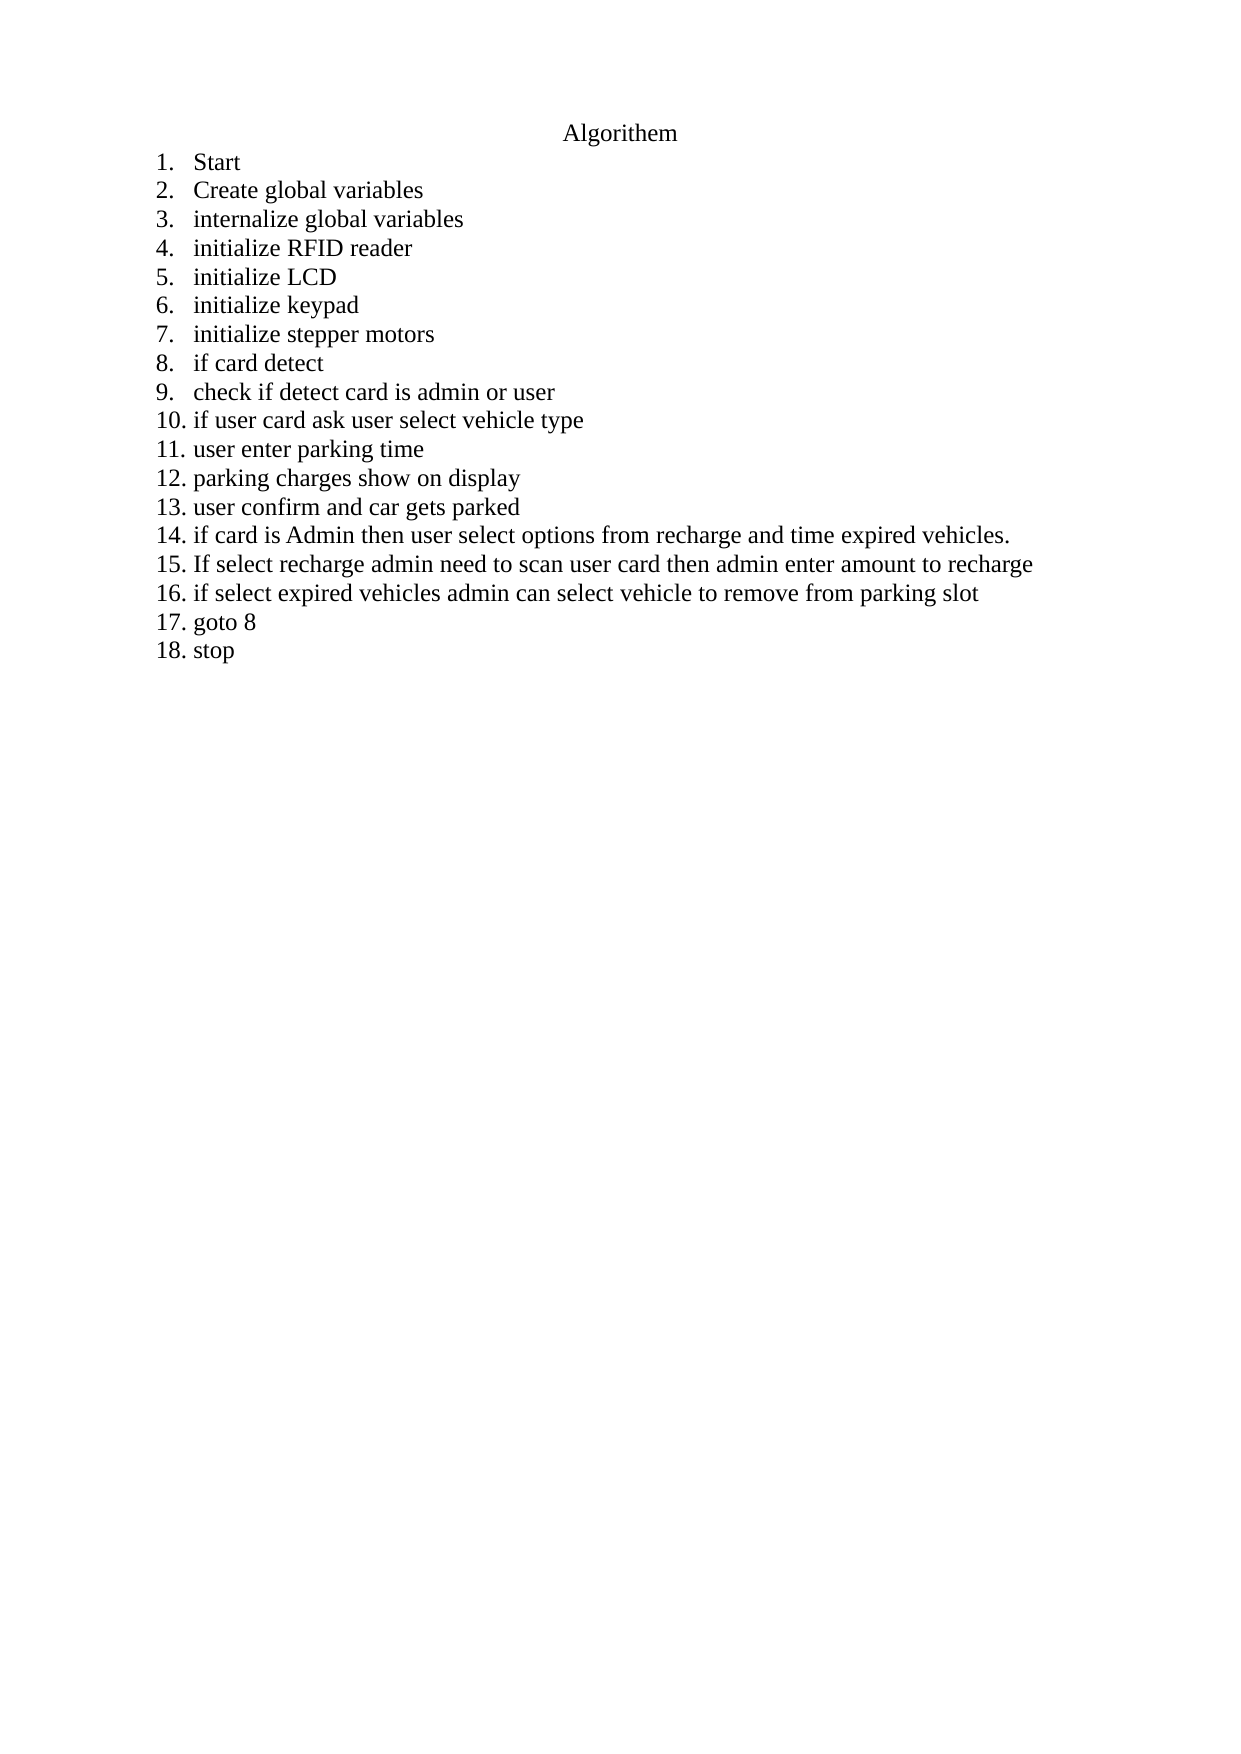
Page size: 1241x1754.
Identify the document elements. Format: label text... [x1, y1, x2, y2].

list if user card ask user select vehicle type [156, 406, 1122, 434]
list initialize RFID reader [156, 233, 1122, 262]
list stop [156, 636, 1122, 664]
list Start [156, 147, 1122, 176]
list Create global variables [156, 176, 1122, 204]
list internalize global variables [156, 204, 1122, 233]
list initialize keypad [156, 291, 1122, 319]
list initialize LCD [156, 262, 1122, 291]
list check if detect card is admin or user [156, 377, 1122, 406]
list if card is Admin then user select options from recharge and time expired vehicles. [156, 521, 1122, 549]
list if card detect [156, 348, 1122, 377]
list if select expired vehicles admin can select vehicle to remove from parking slot [156, 578, 1122, 607]
text Algorithem [118, 118, 1122, 147]
list parking charges show on display [156, 463, 1122, 492]
list user confirm and car gets parked [156, 492, 1122, 521]
list goto 8 [156, 607, 1122, 636]
list If select recharge admin need to scan user card then admin enter amount to recharge [156, 549, 1122, 578]
list user enter parking time [156, 434, 1122, 463]
list initialize stepper motors [156, 319, 1122, 348]
